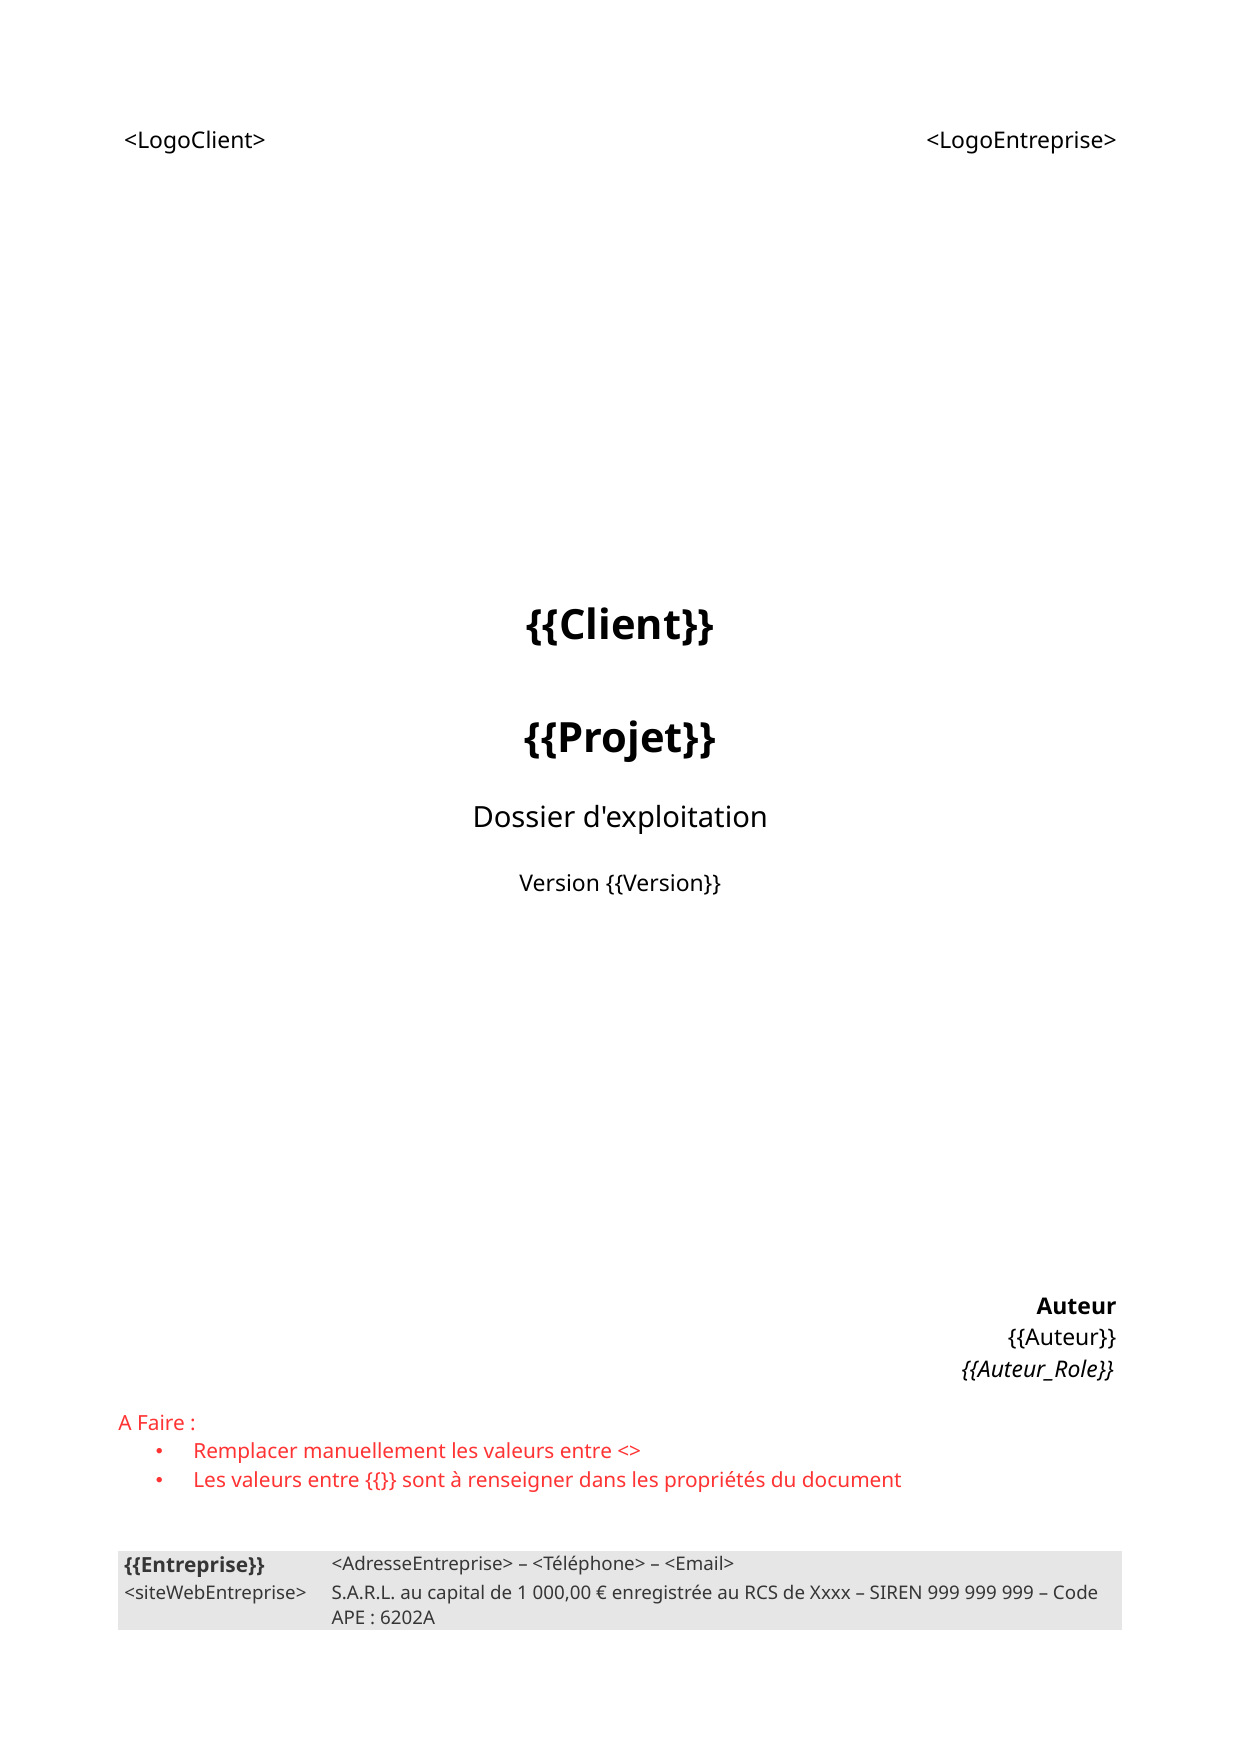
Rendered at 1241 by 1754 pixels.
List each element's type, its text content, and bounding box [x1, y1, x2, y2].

table_cell Auteur {{Auteur}} {{Auteur_Role}} [118, 1266, 1122, 1408]
list Les valeurs entre {{}} sont à renseigner dans les propriétés du document [156, 1465, 1122, 1493]
list Remplacer manuellement les valeurs entre <> [156, 1436, 1122, 1465]
text A Faire : [118, 1408, 1122, 1436]
table_header {{Client}} {{Projet}} Dossier d'exploitation Version {{Version}} [118, 227, 1122, 1266]
